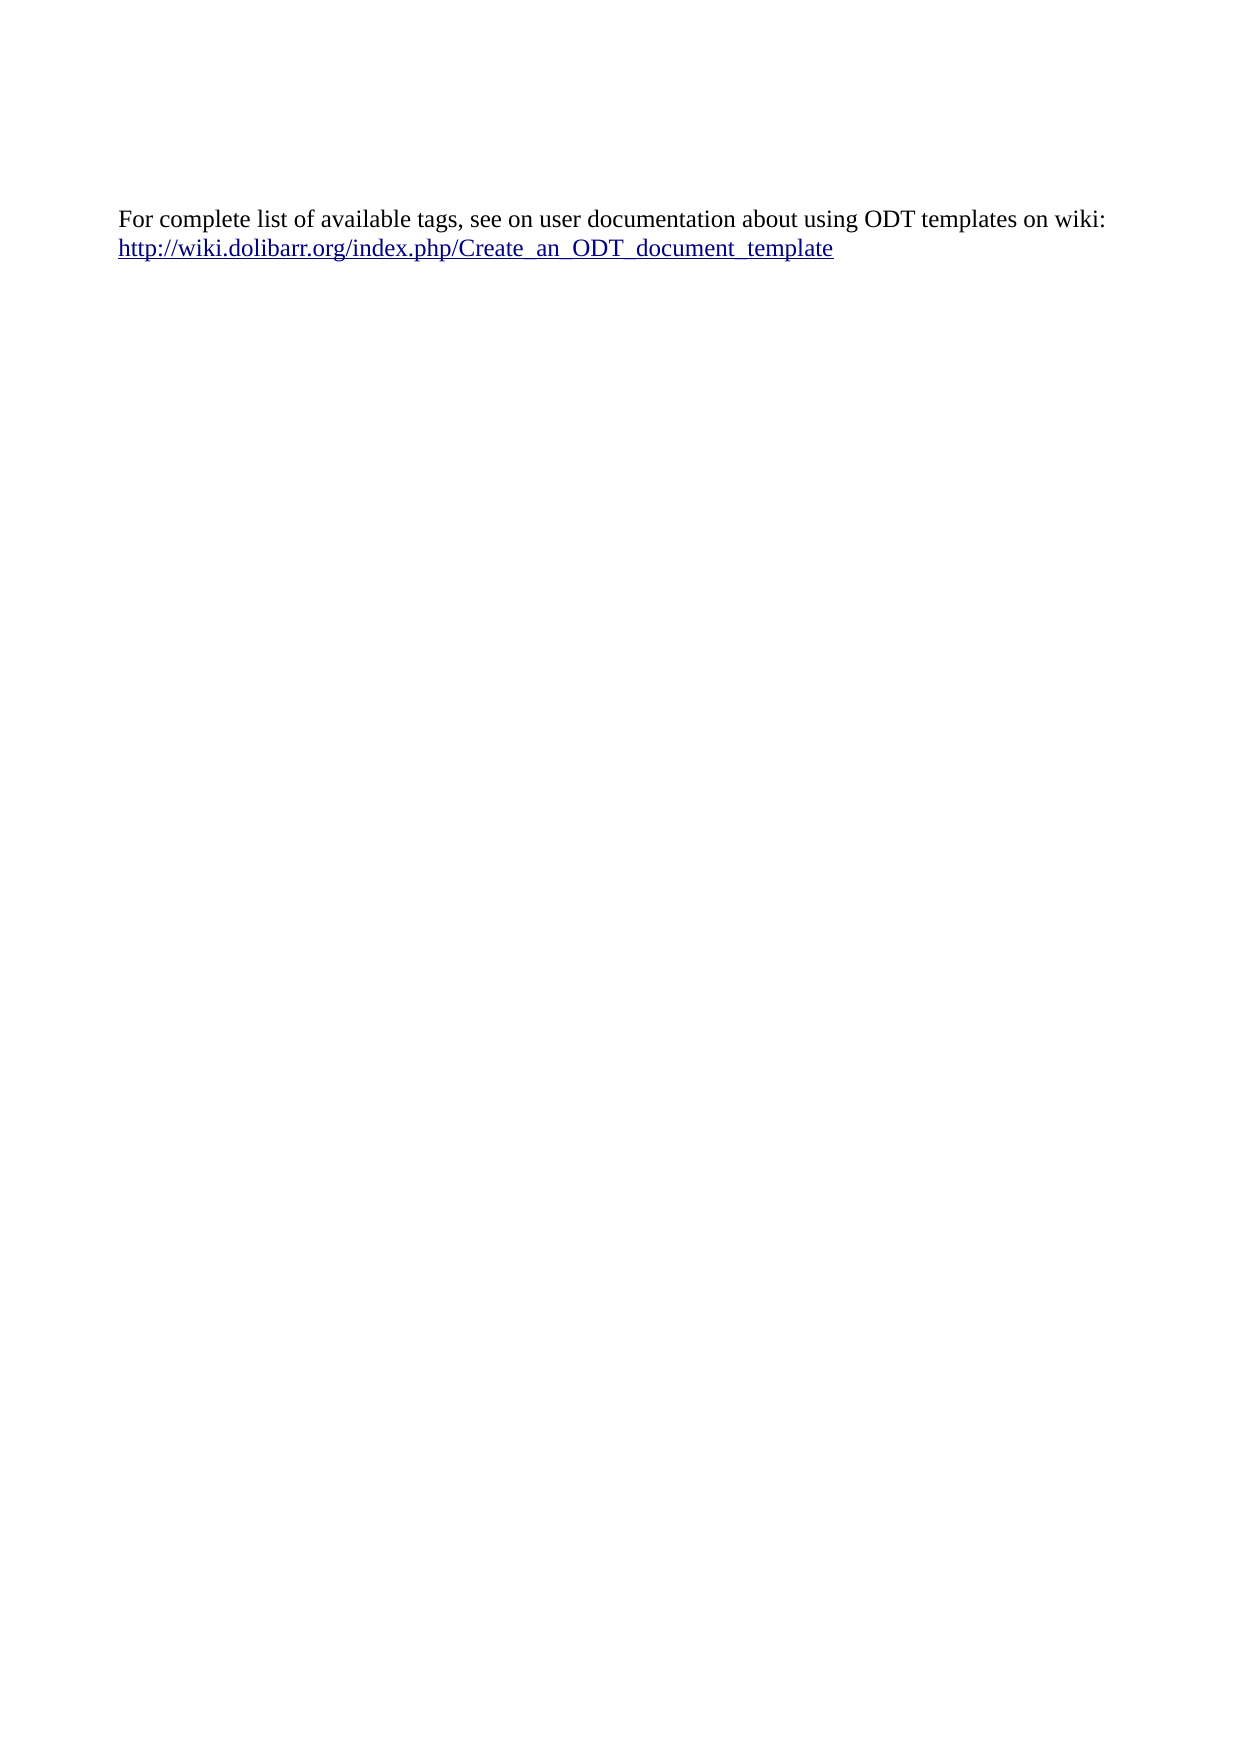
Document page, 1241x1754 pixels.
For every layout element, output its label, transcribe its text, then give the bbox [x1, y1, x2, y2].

text http://wiki.dolibarr.org/index.php/Create_an_ODT_document_template [118, 233, 1122, 262]
text For complete list of available tags, see on user documentation about using ODT templates on wiki: [118, 204, 1122, 233]
